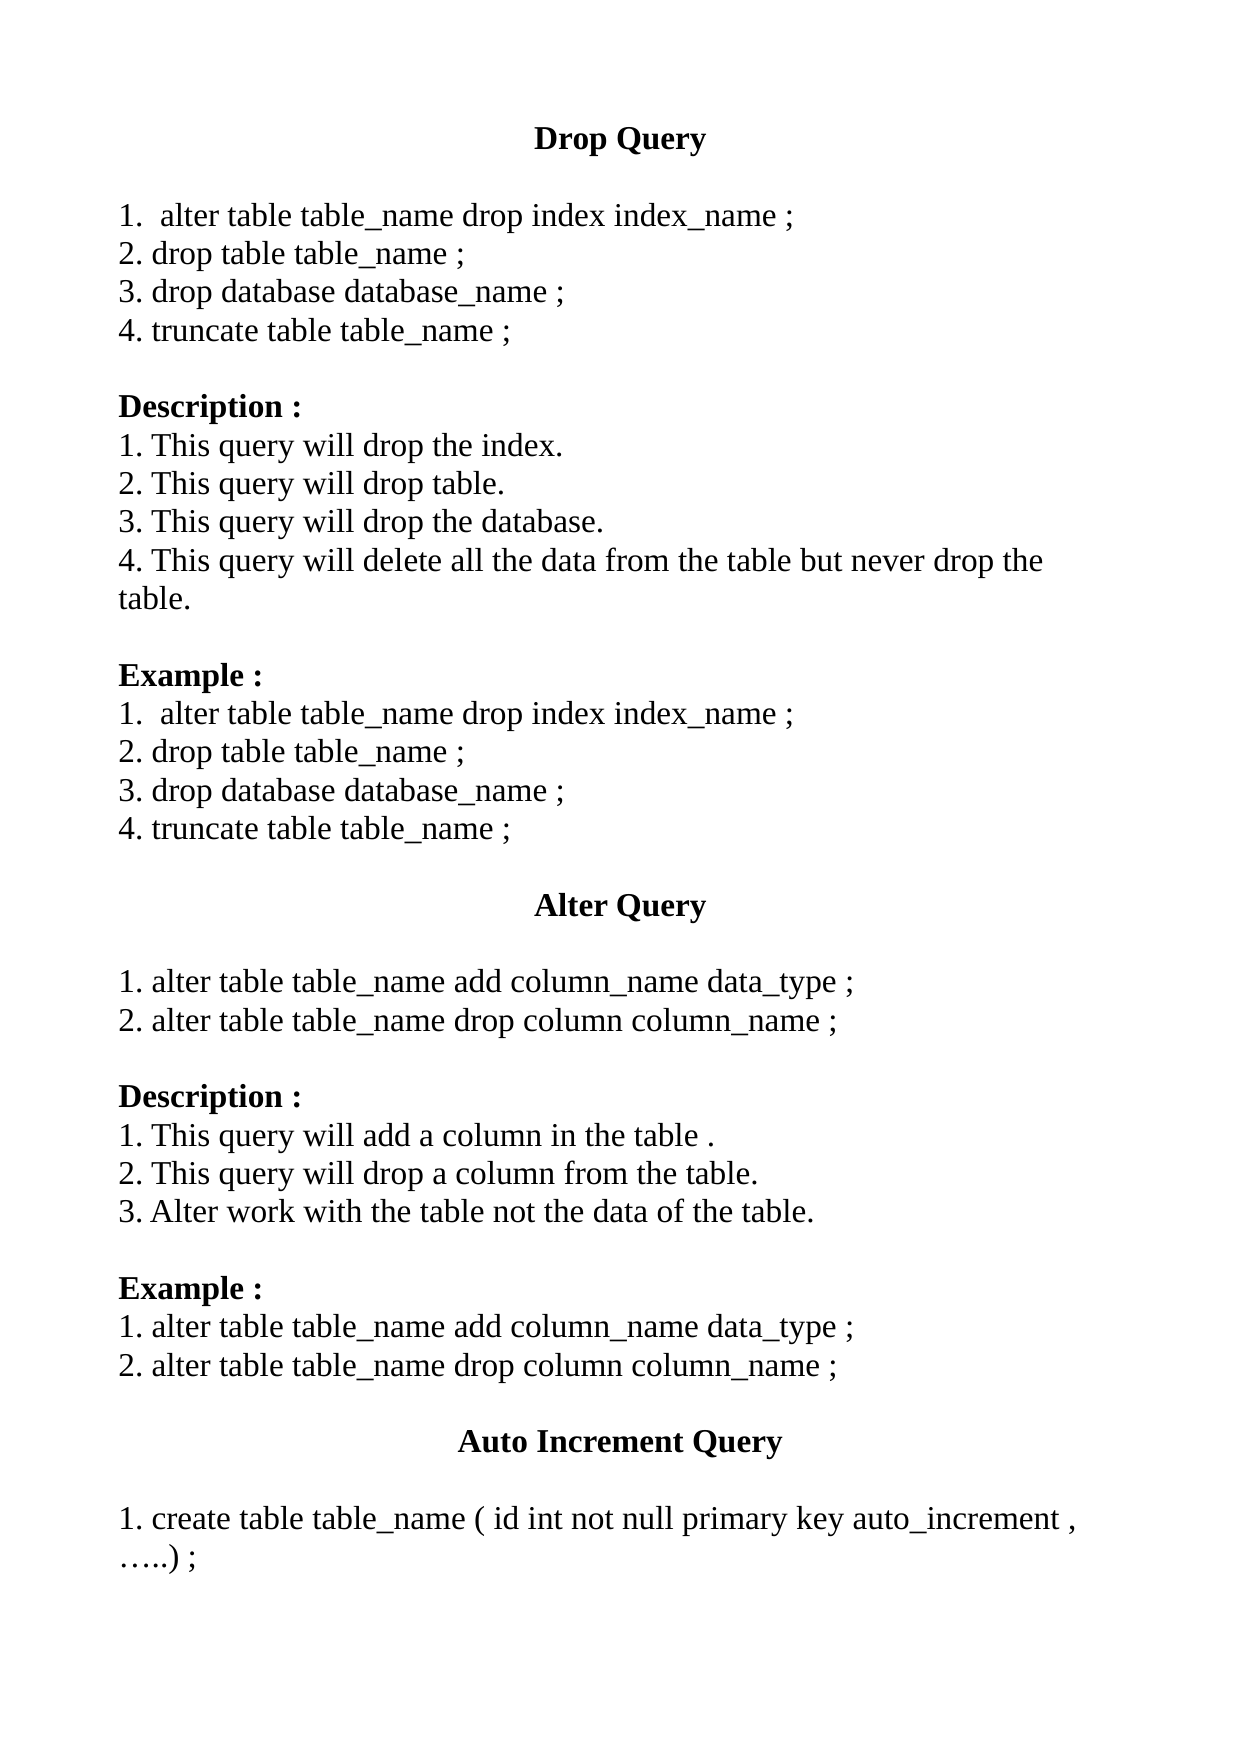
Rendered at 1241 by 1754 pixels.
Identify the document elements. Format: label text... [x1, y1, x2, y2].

text Example : [118, 655, 1122, 693]
text 1. This query will add a column in the table . [118, 1115, 1122, 1153]
text 2. alter table table_name drop column column_name ; [118, 1345, 1122, 1383]
text 1. alter table table_name drop index index_name ; [118, 693, 1122, 731]
text 1. alter table table_name add column_name data_type ; [118, 1306, 1122, 1345]
text 3. This query will drop the database. [118, 501, 1122, 540]
text Description : [118, 1076, 1122, 1115]
text 2. This query will drop a column from the table. [118, 1153, 1122, 1191]
text 1. alter table table_name drop index index_name ; [118, 195, 1122, 233]
text 2. drop table table_name ; [118, 731, 1122, 770]
text 1. create table table_name ( id int not null primary key auto_increment , …..) ; [118, 1498, 1122, 1575]
text 1. alter table table_name add column_name data_type ; [118, 961, 1122, 1000]
text 4. truncate table table_name ; [118, 808, 1122, 846]
text 3. drop database database_name ; [118, 271, 1122, 310]
text 4. truncate table table_name ; [118, 310, 1122, 348]
text 3. Alter work with the table not the data of the table. [118, 1191, 1122, 1230]
text Drop Query [118, 118, 1122, 156]
text Description : [118, 386, 1122, 425]
text 4. This query will delete all the data from the table but never drop the table. [118, 540, 1122, 616]
text 3. drop database database_name ; [118, 770, 1122, 808]
text 2. This query will drop table. [118, 463, 1122, 501]
text Auto Increment Query [118, 1421, 1122, 1460]
text 2. alter table table_name drop column column_name ; [118, 1000, 1122, 1038]
text 2. drop table table_name ; [118, 233, 1122, 271]
text Example : [118, 1268, 1122, 1306]
text Alter Query [118, 885, 1122, 923]
text 1. This query will drop the index. [118, 425, 1122, 463]
